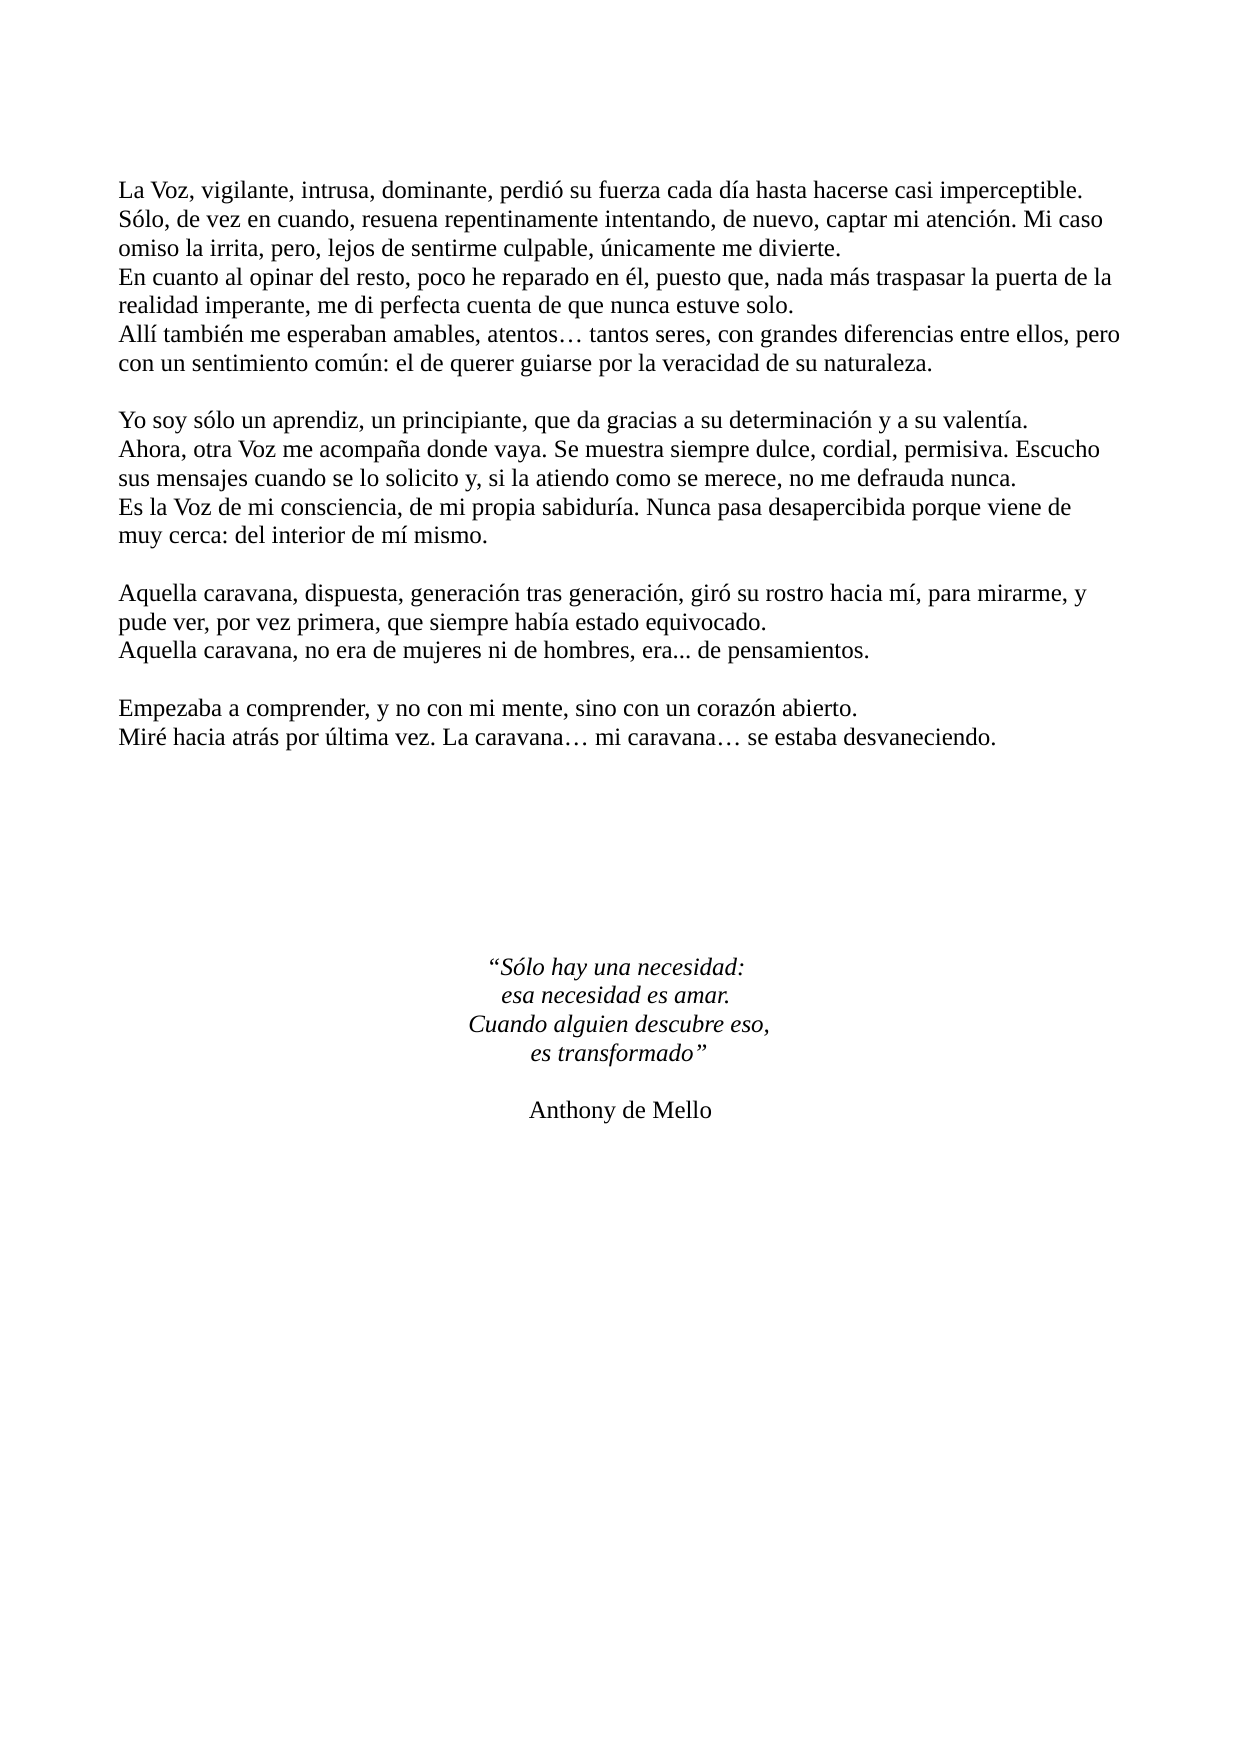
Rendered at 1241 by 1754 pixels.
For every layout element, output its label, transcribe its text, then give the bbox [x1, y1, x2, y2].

text Allí también me esperaban amables, atentos… tantos seres, con grandes diferencias entre ellos, pero con un sentimiento común: el de querer guiarse por la veracidad de su naturaleza. [118, 319, 1122, 377]
text Es la Voz de mi consciencia, de mi propia sabiduría. Nunca pasa desapercibida porque viene de muy cerca: del interior de mí mismo. [118, 492, 1122, 549]
text esa necesidad es amar. [118, 981, 1122, 1009]
text La Voz, vigilante, intrusa, dominante, perdió su fuerza cada día hasta hacerse casi imperceptible. Sólo, de vez en cuando, resuena repentinamente intentando, de nuevo, captar mi atención. Mi caso omiso la irrita, pero, lejos de sentirme culpable, únicamente me divierte. [118, 176, 1122, 262]
text En cuanto al opinar del resto, poco he reparado en él, puesto que, nada más traspasar la puerta de la realidad imperante, me di perfecta cuenta de que nunca estuve solo. [118, 262, 1122, 319]
text Cuando alguien descubre eso, [118, 1009, 1122, 1038]
text Yo soy sólo un aprendiz, un principiante, que da gracias a su determinación y a su valentía. [118, 406, 1122, 434]
text Miré hacia atrás por última vez. La caravana… mi caravana… se estaba desvaneciendo. [118, 722, 1122, 751]
text “Sólo hay una necesidad: [118, 952, 1122, 981]
text Anthony de Mello [118, 1096, 1122, 1124]
text Empezaba a comprender, y no con mi mente, sino con un corazón abierto. [118, 693, 1122, 722]
text Aquella caravana, dispuesta, generación tras generación, giró su rostro hacia mí, para mirarme, y pude ver, por vez primera, que siempre había estado equivocado. [118, 578, 1122, 636]
text Ahora, otra Voz me acompaña donde vaya. Se muestra siempre dulce, cordial, permisiva. Escucho sus mensajes cuando se lo solicito y, si la atiendo como se merece, no me defrauda nunca. [118, 434, 1122, 492]
text es transformado” [118, 1038, 1122, 1067]
text Aquella caravana, no era de mujeres ni de hombres, era... de pensamientos. [118, 636, 1122, 664]
